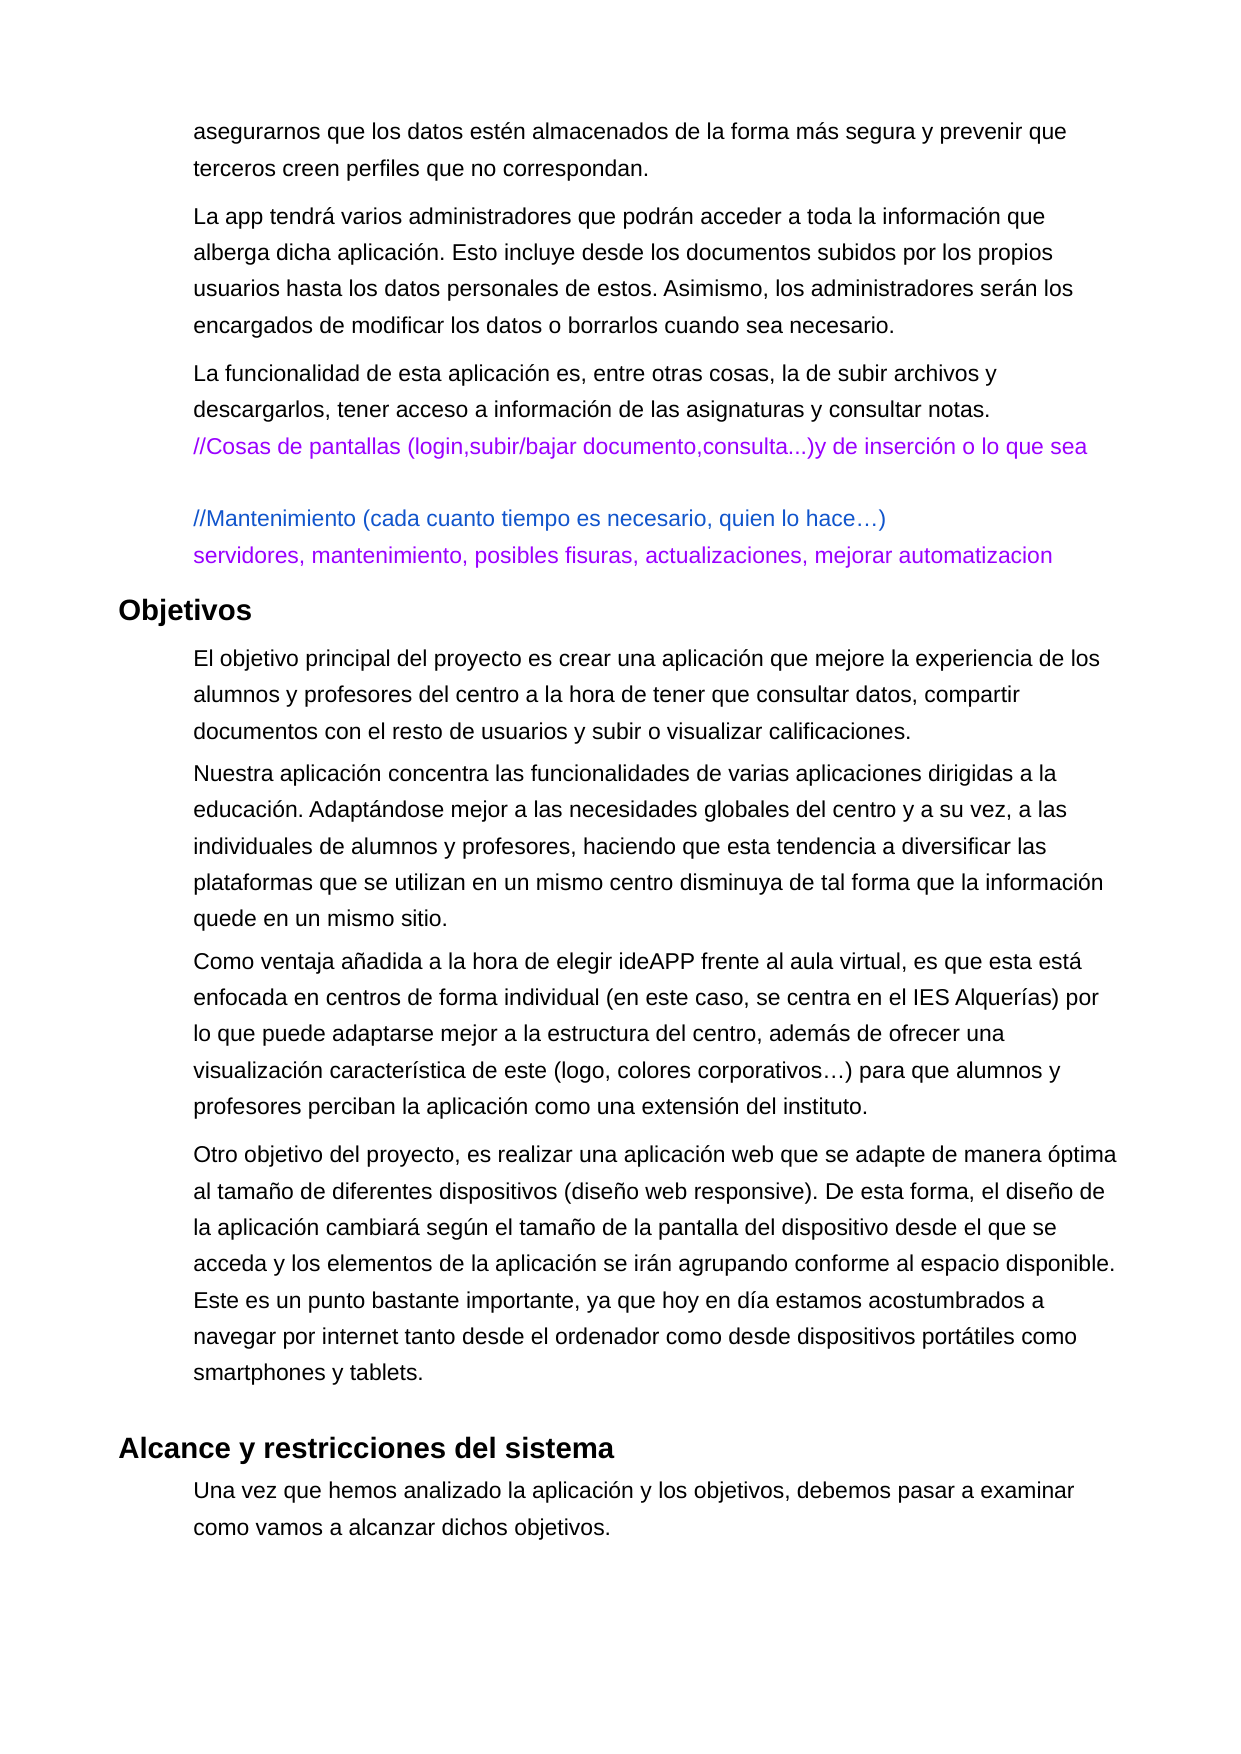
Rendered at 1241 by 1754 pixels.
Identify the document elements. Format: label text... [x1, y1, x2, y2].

text //Mantenimiento (cada cuanto tiempo es necesario, quien lo hace…) [118, 505, 1122, 532]
text asegurarnos que los datos estén almacenados de la forma más segura y prevenir que terceros creen perfiles que no correspondan. [193, 118, 1122, 181]
text La funcionalidad de esta aplicación es, entre otras cosas, la de subir archivos y descargarlos, tener acceso a información de las asignaturas y consultar notas. [193, 360, 1122, 423]
subtitle Alcance y restricciones del sistema [118, 1431, 1122, 1464]
text El objetivo principal del proyecto es crear una aplicación que mejore la experiencia de los alumnos y profesores del centro a la hora de tener que consultar datos, compartir documentos con el resto de usuarios y subir o visualizar calificaciones. [193, 645, 1122, 744]
text La app tendrá varios administradores que podrán acceder a toda la información que alberga dicha aplicación. Esto incluye desde los documentos subidos por los propios usuarios hasta los datos personales de estos. Asimismo, los administradores serán los encargados de modificar los datos o borrarlos cuando sea necesario. [193, 203, 1122, 338]
text Una vez que hemos analizado la aplicación y los objetivos, debemos pasar a examinar como vamos a alcanzar dichos objetivos. [193, 1477, 1122, 1540]
subtitle Objetivos [118, 593, 1122, 626]
text servidores, mantenimiento, posibles fisuras, actualizaciones, mejorar automatizacion [118, 542, 1122, 568]
text //Cosas de pantallas (login,subir/bajar documento,consulta...)y de inserción o lo que sea [118, 433, 1122, 459]
text Otro objetivo del proyecto, es realizar una aplicación web que se adapte de manera óptima al tamaño de diferentes dispositivos (diseño web responsive). De esta forma, el diseño de la aplicación cambiará según el tamaño de la pantalla del dispositivo desde el que se acceda y los elementos de la aplicación se irán agrupando conforme al espacio disponible. Este es un punto bastante importante, ya que hoy en día estamos acostumbrados a navegar por internet tanto desde el ordenador como desde dispositivos portátiles como smartphones y tablets. [193, 1141, 1122, 1386]
text Como ventaja añadida a la hora de elegir ideAPP frente al aula virtual, es que esta está enfocada en centros de forma individual (en este caso, se centra en el IES Alquerías) por lo que puede adaptarse mejor a la estructura del centro, además de ofrecer una visualización característica de este (logo, colores corporativos…) para que alumnos y profesores perciban la aplicación como una extensión del instituto. [193, 948, 1122, 1119]
text Nuestra aplicación concentra las funcionalidades de varias aplicaciones dirigidas a la educación. Adaptándose mejor a las necesidades globales del centro y a su vez, a las individuales de alumnos y profesores, haciendo que esta tendencia a diversificar las plataformas que se utilizan en un mismo centro disminuya de tal forma que la información quede en un mismo sitio. [193, 760, 1122, 932]
